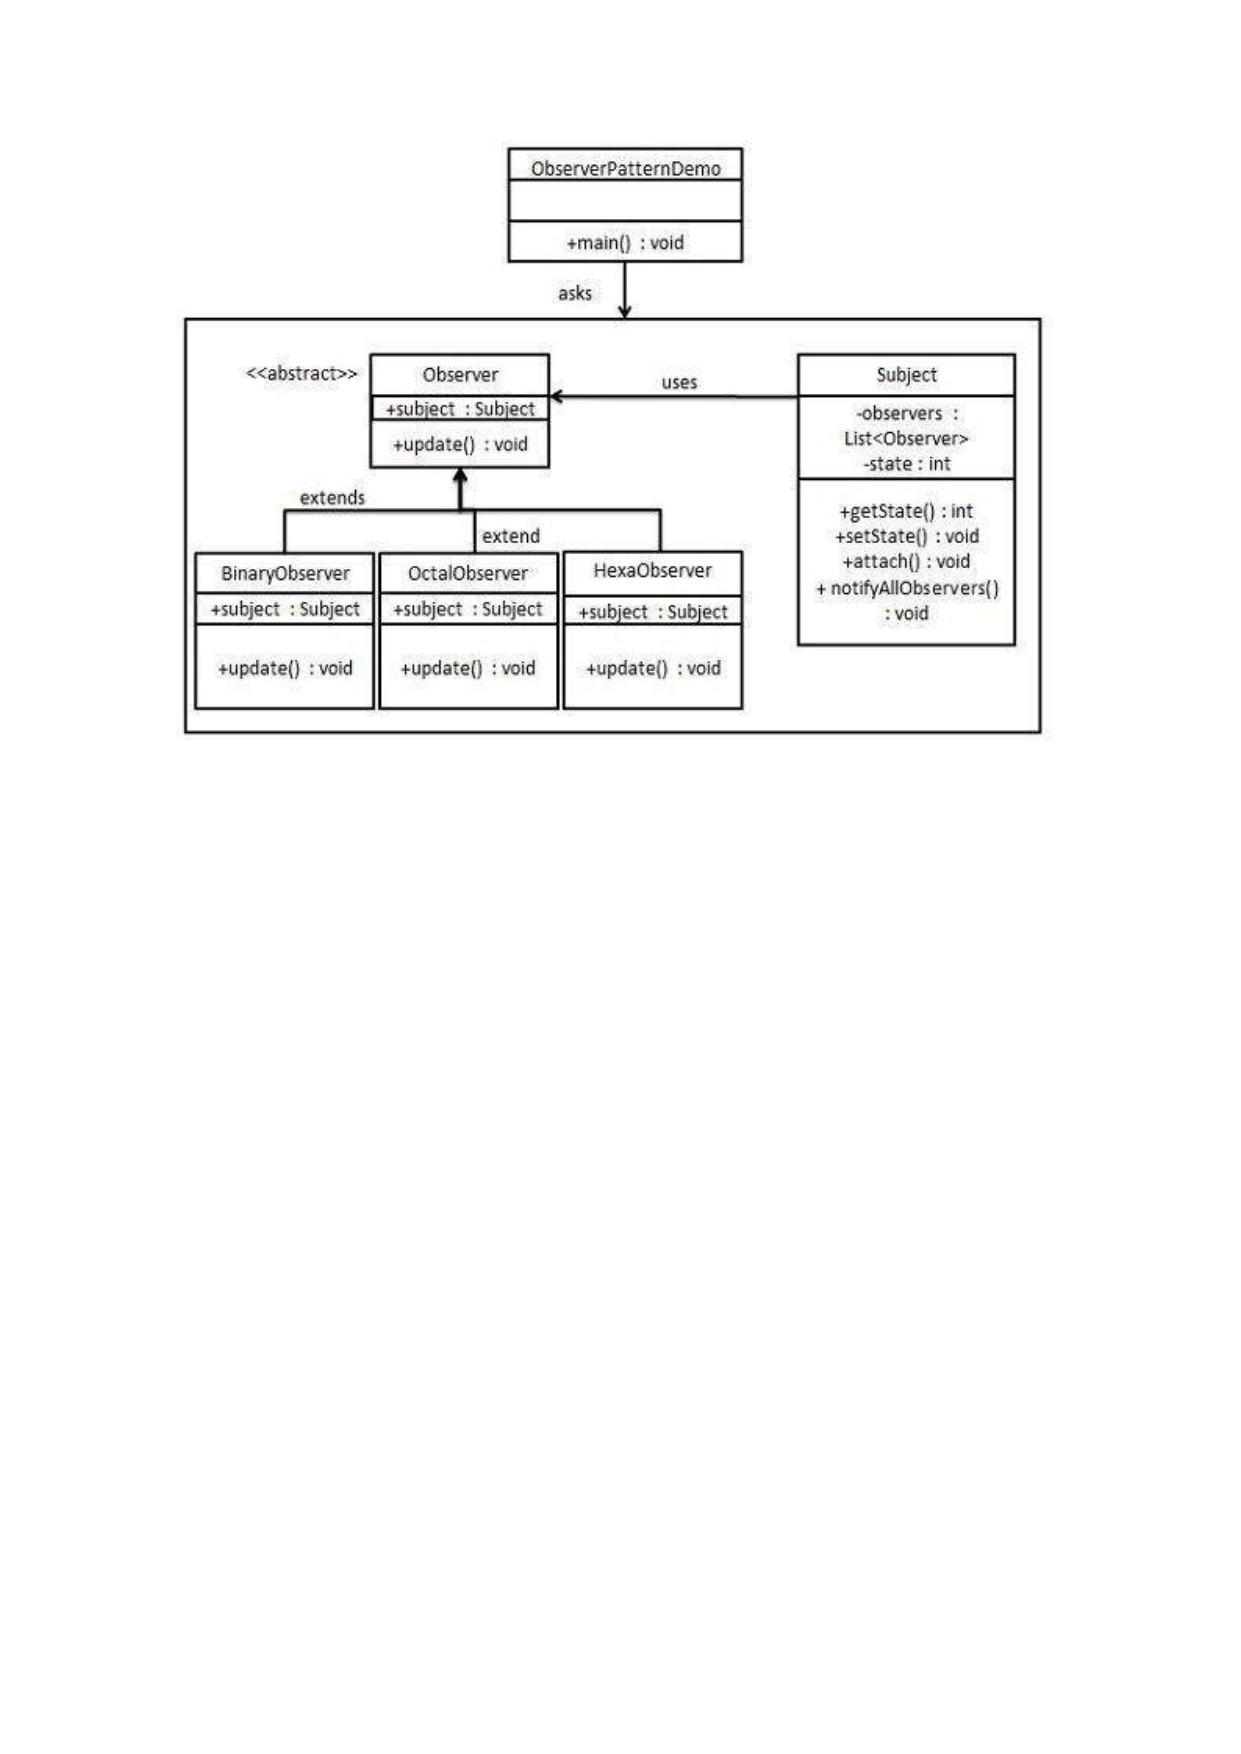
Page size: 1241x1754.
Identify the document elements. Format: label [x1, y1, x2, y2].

picture [158, 118, 1082, 754]
